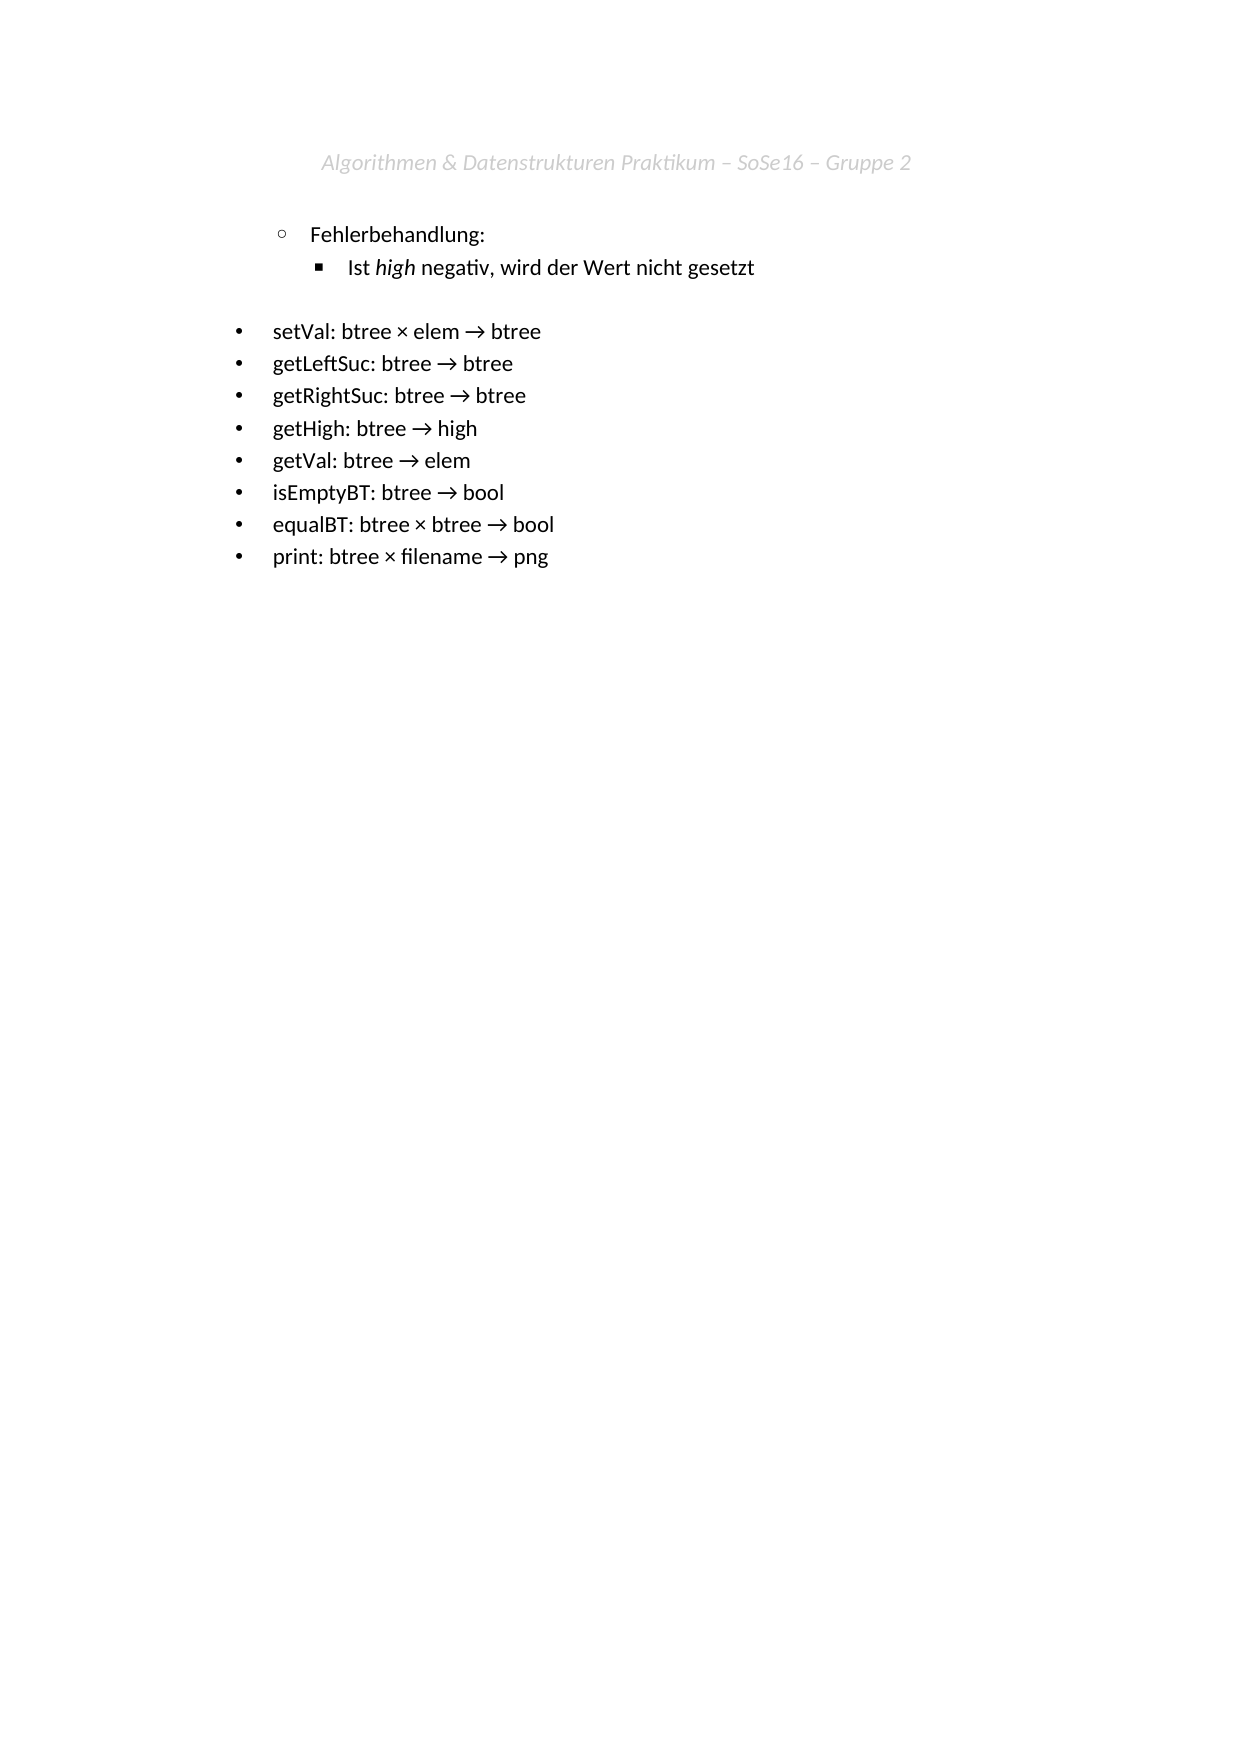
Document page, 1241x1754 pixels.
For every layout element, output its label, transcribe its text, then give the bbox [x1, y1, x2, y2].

list Ist high negativ, wird der Wert nicht gesetzt [310, 253, 1093, 281]
list getRightSuc: btree → btree [235, 382, 1093, 409]
list print: btree × filename → png [235, 542, 1093, 571]
list setVal: btree × elem → btree [235, 317, 1093, 345]
list getLeftSuc: btree → btree [235, 349, 1093, 377]
list Fehlerbehandlung: [273, 221, 1093, 249]
list equalBT: btree × btree → bool [235, 510, 1093, 538]
list getHigh: btree → high [235, 414, 1093, 442]
list getVal: btree → elem [235, 446, 1093, 474]
list isEmptyBT: btree → bool [235, 478, 1093, 506]
